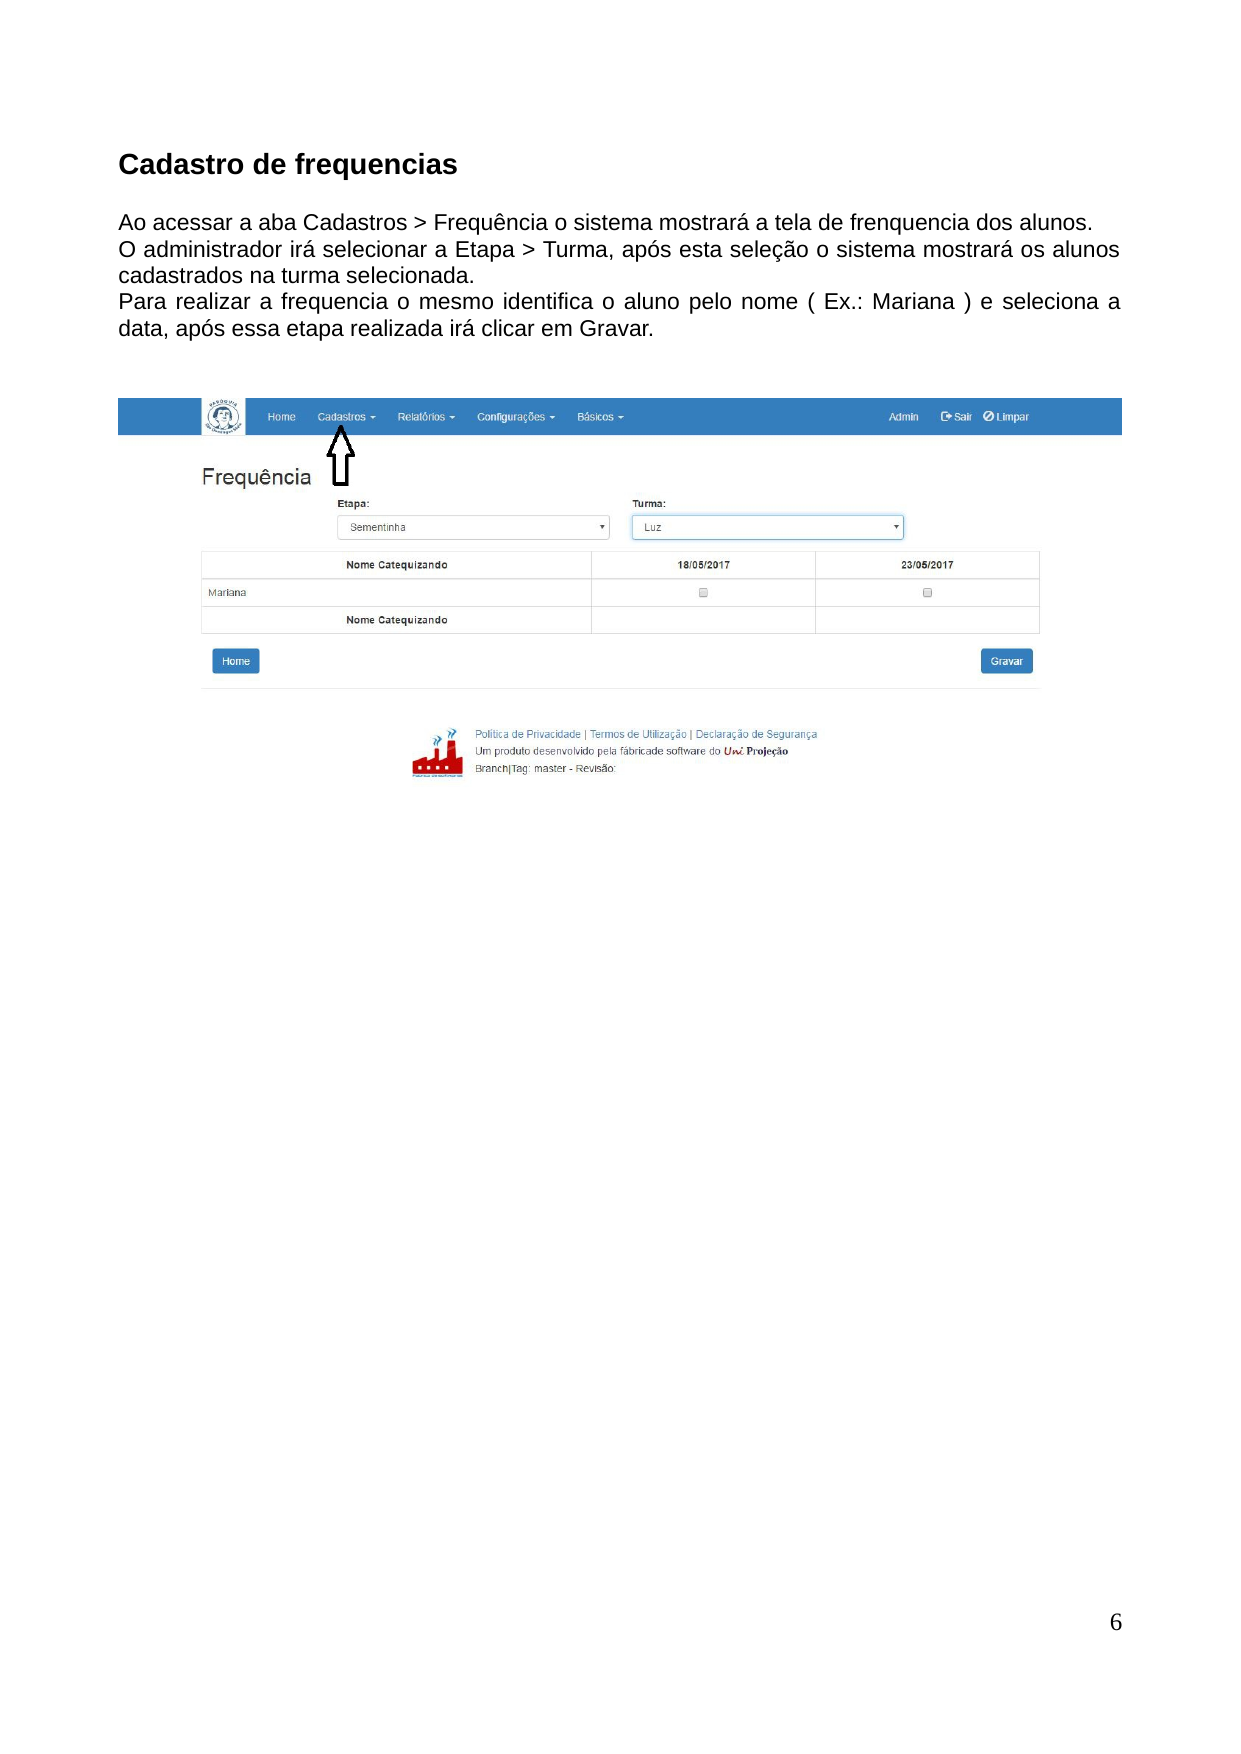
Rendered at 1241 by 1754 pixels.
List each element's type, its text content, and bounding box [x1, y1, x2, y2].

text Ao acessar a aba Cadastros > Frequência o sistema mostrará a tela de frenquencia dos alunos. [118, 209, 1122, 236]
text Cadastro de frequencias [118, 147, 1122, 180]
picture [118, 398, 1122, 961]
text O administrador irá selecionar a Etapa > Turma, após esta seleção o sistema mostrará os alunos cadastrados na turma selecionada. [118, 236, 1122, 288]
text Para realizar a frequencia o mesmo identifica o aluno pelo nome ( Ex.: Mariana ) e seleciona a data, após essa etapa realizada irá clicar em Gravar. [118, 288, 1122, 341]
